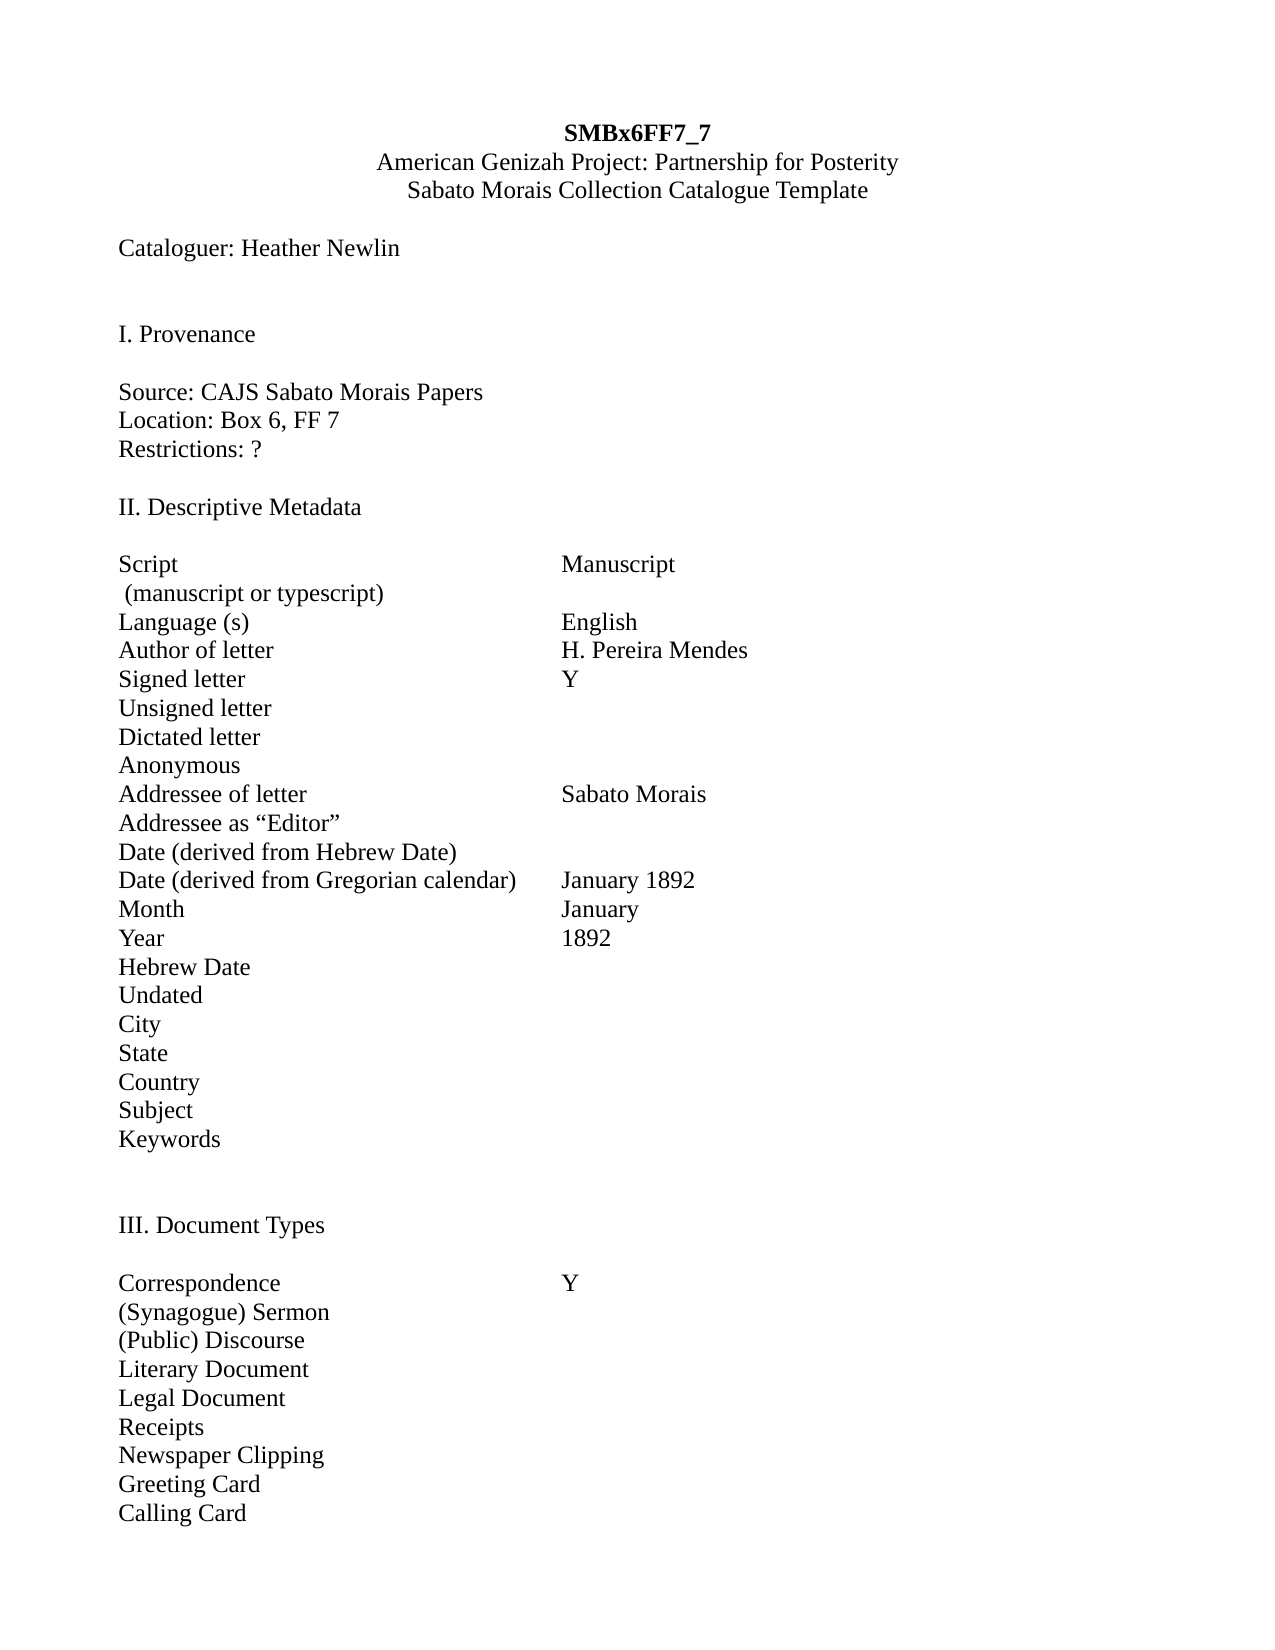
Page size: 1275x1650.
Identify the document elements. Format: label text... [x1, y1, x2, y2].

text Literary Document [118, 1354, 1157, 1383]
text Sabato Morais Collection Catalogue Template [118, 176, 1157, 204]
text Country [118, 1067, 1157, 1096]
text Dictated letter [118, 722, 1157, 751]
text II. Descriptive Metadata [118, 492, 1157, 521]
text (Public) Discourse [118, 1326, 1157, 1354]
text I. Provenance [118, 319, 1157, 348]
text Correspondence Y [118, 1268, 1157, 1297]
text Legal Document [118, 1383, 1157, 1412]
text Signed letter Y [118, 664, 1157, 693]
text Receipts [118, 1412, 1157, 1441]
text Anonymous [118, 751, 1157, 779]
text III. Document Types [118, 1211, 1157, 1239]
text Keywords [118, 1124, 1157, 1153]
text Month January [118, 894, 1157, 923]
text (manuscript or typescript) [118, 578, 1157, 607]
text Language (s) English [118, 607, 1157, 636]
text State [118, 1038, 1157, 1067]
text Addressee of letter Sabato Morais [118, 779, 1157, 808]
text Year 1892 [118, 923, 1157, 952]
text Script Manuscript [118, 549, 1157, 578]
text Location: Box 6, FF 7 [118, 406, 1157, 434]
text Date (derived from Gregorian calendar) January 1892 [118, 866, 1157, 894]
text Source: CAJS Sabato Morais Papers [118, 377, 1157, 406]
text (Synagogue) Sermon [118, 1297, 1157, 1326]
text SMBx6FF7_7 [118, 118, 1157, 147]
text Restrictions: ? [118, 434, 1157, 463]
text Calling Card [118, 1498, 1157, 1527]
text Subject [118, 1096, 1157, 1124]
text Undated [118, 981, 1157, 1009]
text Greeting Card [118, 1469, 1157, 1498]
text City [118, 1009, 1157, 1038]
text Author of letter H. Pereira Mendes [118, 636, 1157, 664]
text Addressee as “Editor” [118, 808, 1157, 837]
text Newspaper Clipping [118, 1441, 1157, 1469]
text Hebrew Date [118, 952, 1157, 981]
text Unsigned letter [118, 693, 1157, 722]
text American Genizah Project: Partnership for Posterity [118, 147, 1157, 176]
text Cataloguer: Heather Newlin [118, 233, 1157, 262]
text Date (derived from Hebrew Date) [118, 837, 1157, 866]
